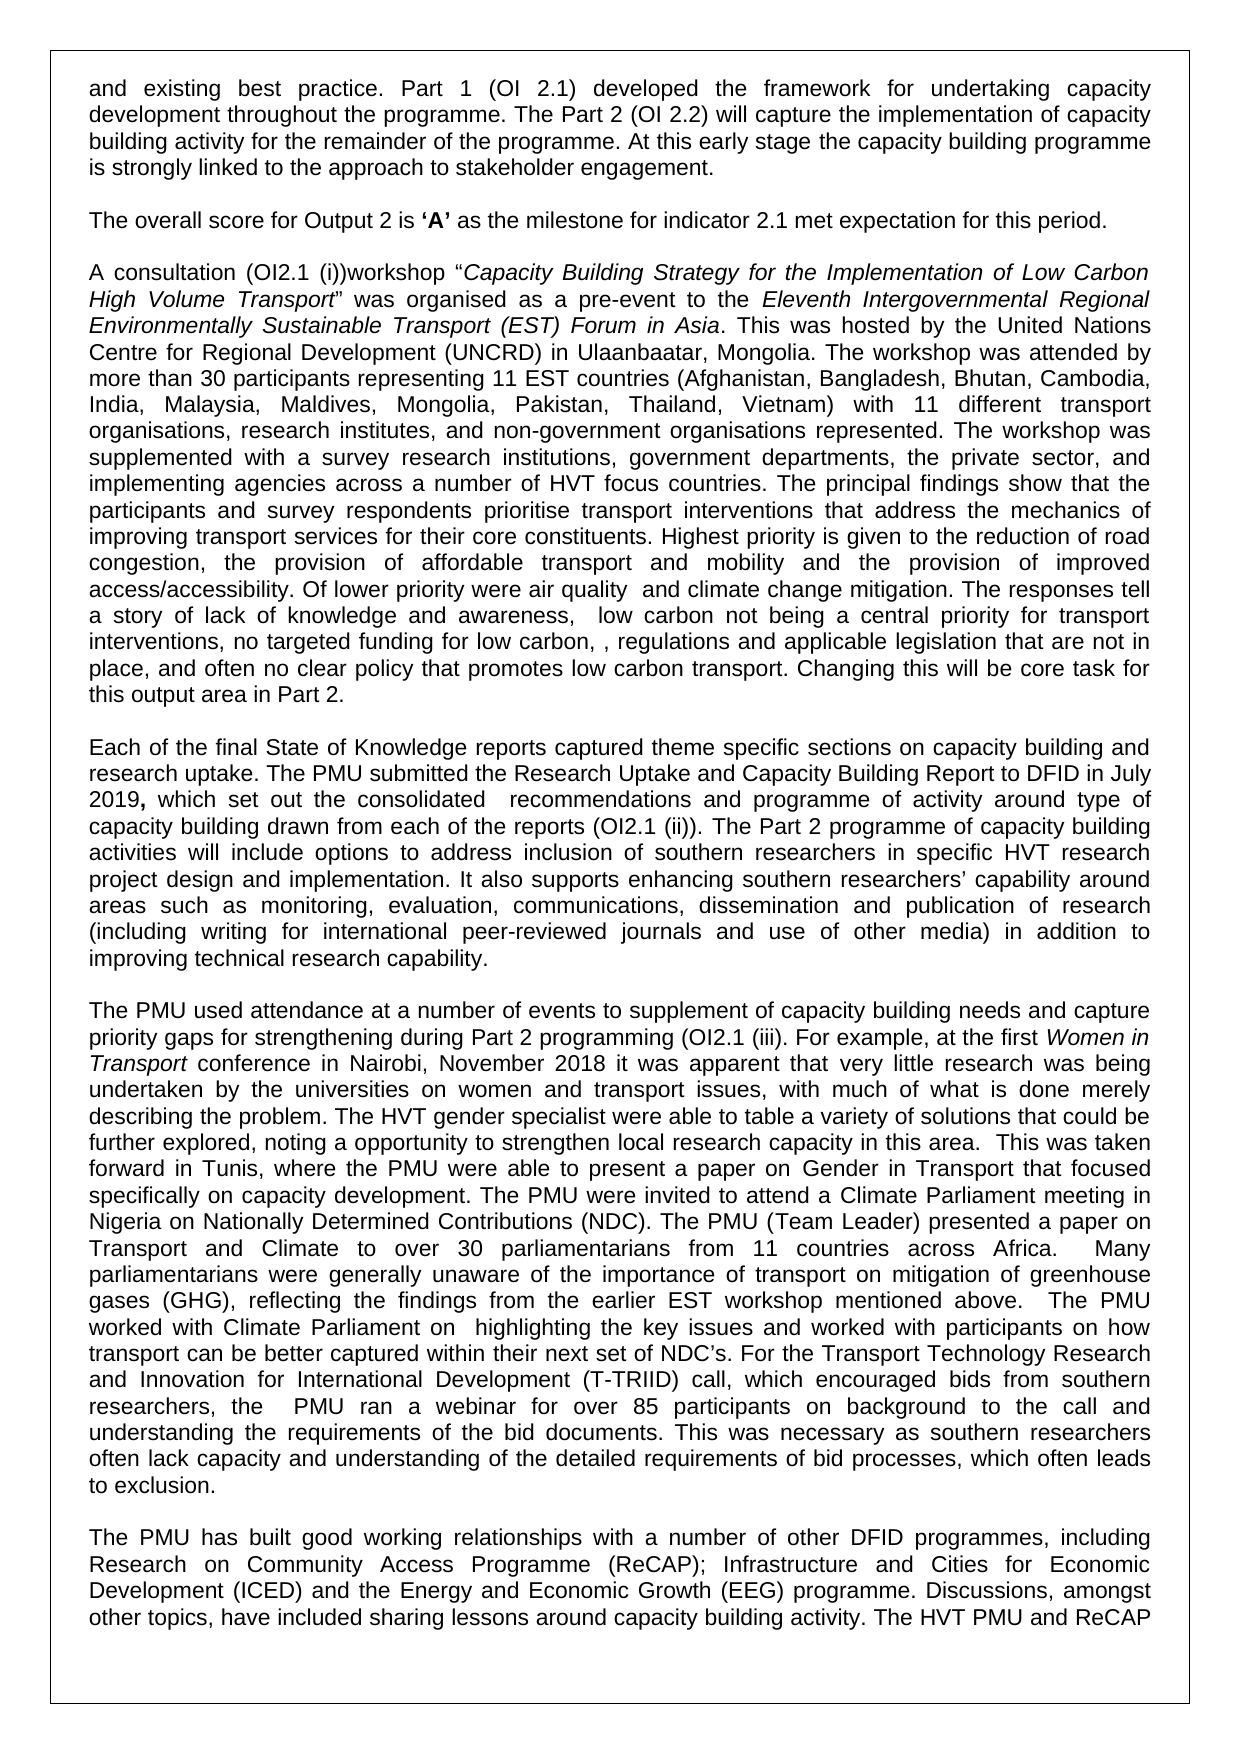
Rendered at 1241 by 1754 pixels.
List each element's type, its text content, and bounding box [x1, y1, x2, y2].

text The PMU used attendance at a number of events to supplement of capacity building needs and capture priority gaps for strengthening during Part 2 programming (OI2.1 (iii). For example, at the first Women in Transport conference in Nairobi, November 2018 it was apparent that very little research was being undertaken by the universities on women and transport issues, with much of what is done merely describing the problem. The HVT gender specialist were able to table a variety of solutions that could be further explored, noting a opportunity to strengthen local research capacity in this area. This was taken forward in Tunis, where the PMU were able to present a paper on Gender in Transport that focused specifically on capacity development. The PMU were invited to attend a Climate Parliament meeting in Nigeria on Nationally Determined Contributions (NDC). The PMU (Team Leader) presented a paper on Transport and Climate to over 30 parliamentarians from 11 countries across Africa. Many parliamentarians were generally unaware of the importance of transport on mitigation of greenhouse gases (GHG), reflecting the findings from the earlier EST workshop mentioned above. The PMU worked with Climate Parliament on highlighting the key issues and worked with participants on how transport can be better captured within their next set of NDC’s. For the Transport Technology Research and Innovation for International Development (T-TRIID) call, which encouraged bids from southern researchers, the PMU ran a webinar for over 85 participants on background to the call and understanding the requirements of the bid documents. This was necessary as southern researchers often lack capacity and understanding of the detailed requirements of bid processes, which often leads to exclusion. [89, 997, 1152, 1498]
text Each of the final State of Knowledge reports captured theme specific sections on capacity building and research uptake. The PMU submitted the Research Uptake and Capacity Building Report to DFID in July 2019, which set out the consolidated recommendations and programme of activity around type of capacity building drawn from each of the reports (OI2.1 (ii)). The Part 2 programme of capacity building activities will include options to address inclusion of southern researchers in specific HVT research project design and implementation. It also supports enhancing southern researchers’ capability around areas such as monitoring, evaluation, communications, dissemination and publication of research (including writing for international peer-reviewed journals and use of other media) in addition to improving technical research capability. [89, 734, 1152, 971]
text The PMU has built good working relationships with a number of other DFID programmes, including Research on Community Access Programme (ReCAP); Infrastructure and Cities for Economic Development (ICED) and the Energy and Economic Growth (EEG) programme. Discussions, amongst other topics, have included sharing lessons around capacity building activity. The HVT PMU and ReCAP [89, 1524, 1152, 1630]
text and existing best practice. Part 1 (OI 2.1) developed the framework for undertaking capacity development throughout the programme. The Part 2 (OI 2.2) will capture the implementation of capacity building activity for the remainder of the programme. At this early stage the capacity building programme is strongly linked to the approach to stakeholder engagement. [89, 75, 1152, 180]
text A consultation (OI2.1 (i))workshop “Capacity Building Strategy for the Implementation of Low Carbon High Volume Transport” was organised as a pre-event to the Eleventh Intergovernmental Regional Environmentally Sustainable Transport (EST) Forum in Asia. This was hosted by the United Nations Centre for Regional Development (UNCRD) in Ulaanbaatar, Mongolia. The workshop was attended by more than 30 participants representing 11 EST countries (Afghanistan, Bangladesh, Bhutan, Cambodia, India, Malaysia, Maldives, Mongolia, Pakistan, Thailand, Vietnam) with 11 different transport organisations, research institutes, and non-government organisations represented. The workshop was supplemented with a survey research institutions, government departments, the private sector, and implementing agencies across a number of HVT focus countries. The principal findings show that the participants and survey respondents prioritise transport interventions that address the mechanics of improving transport services for their core constituents. Highest priority is given to the reduction of road congestion, the provision of affordable transport and mobility and the provision of improved access/accessibility. Of lower priority were air quality and climate change mitigation. The responses tell a story of lack of knowledge and awareness, low carbon not being a central priority for transport interventions, no targeted funding for low carbon, , regulations and applicable legislation that are not in place, and often no clear policy that promotes low carbon transport. Changing this will be core task for this output area in Part 2. [89, 259, 1152, 707]
text The overall score for Output 2 is ‘A’ as the milestone for indicator 2.1 met expectation for this period. [89, 207, 1152, 233]
